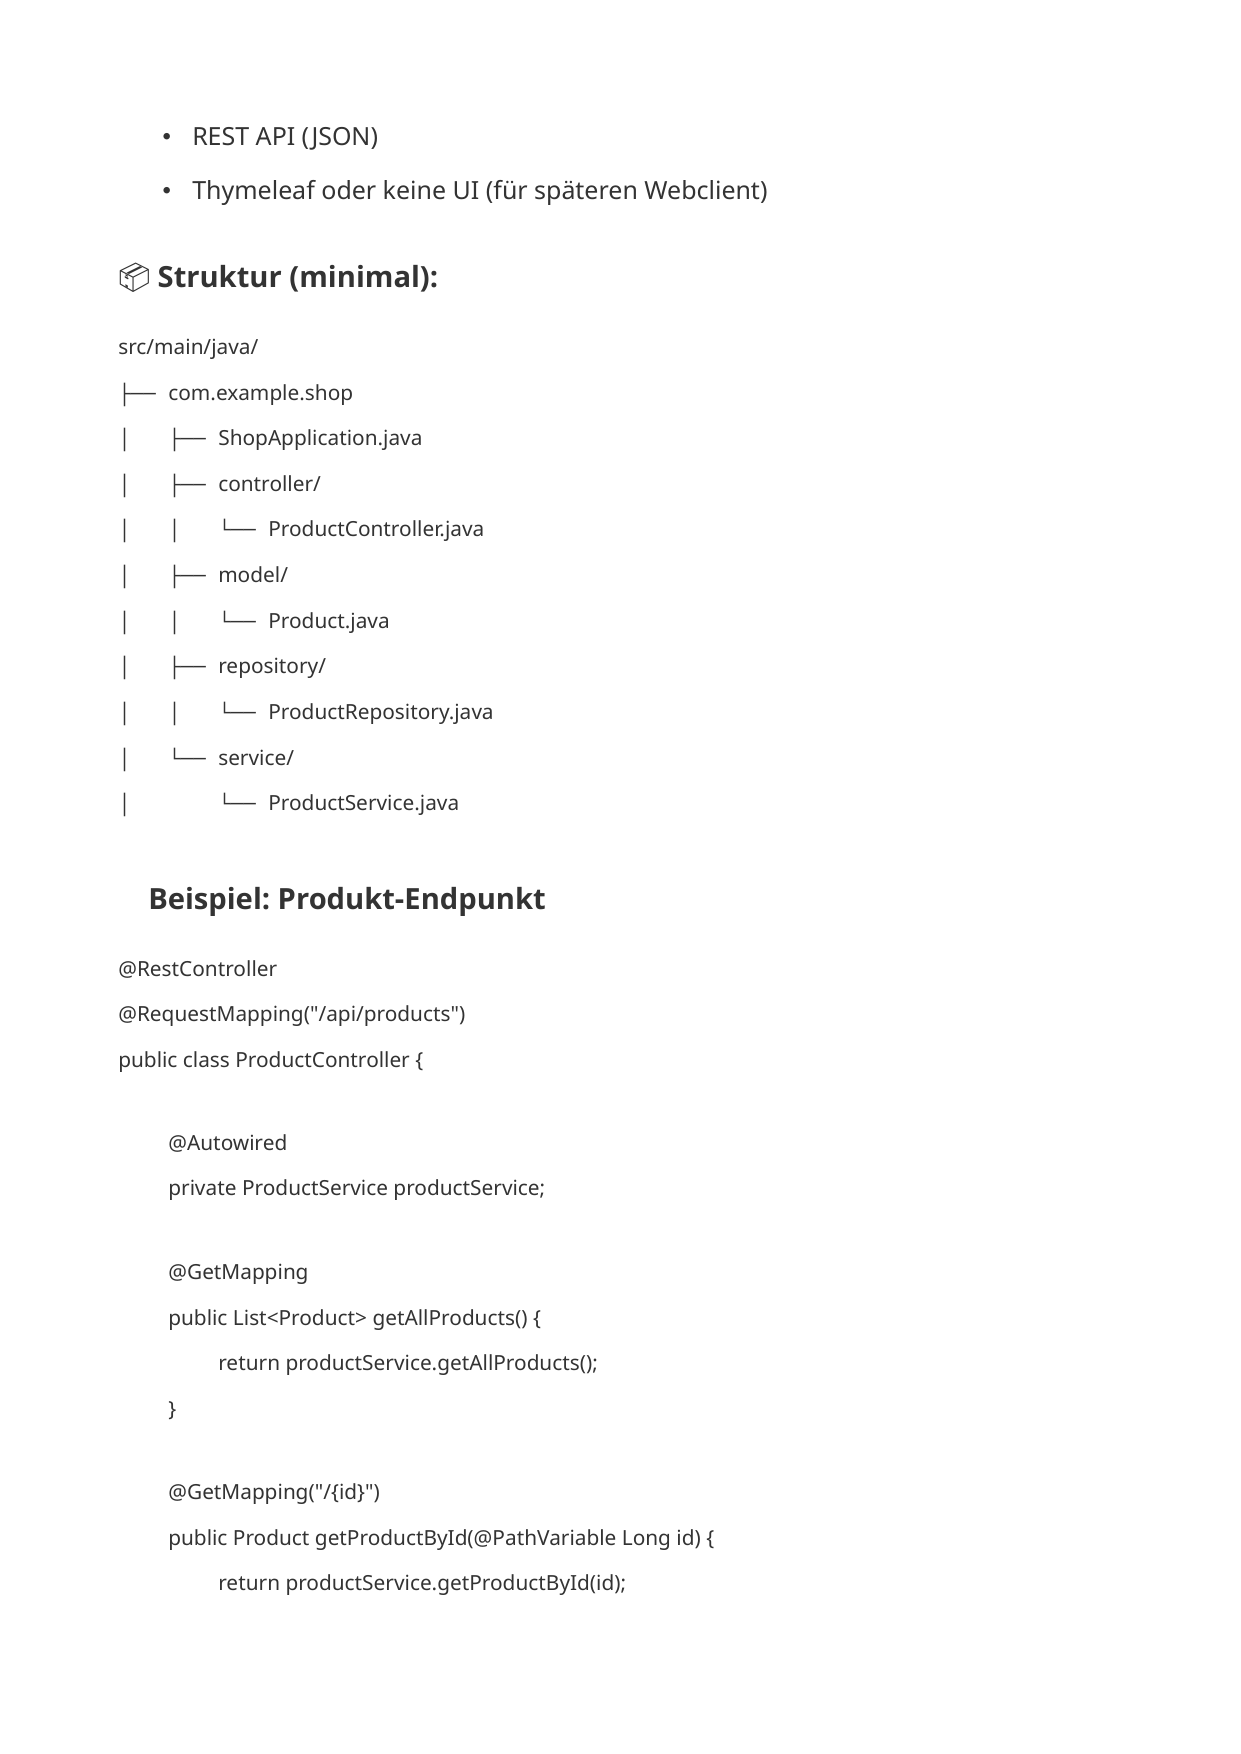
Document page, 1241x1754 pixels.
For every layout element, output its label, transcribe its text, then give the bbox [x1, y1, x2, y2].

text │ ├── ShopApplication.java [118, 423, 1122, 452]
text private ProductService productService; [118, 1173, 1122, 1202]
list Thymeleaf oder keine UI (für späteren Webclient) [162, 173, 1122, 207]
text public Product getProductById(@PathVariable Long id) { [118, 1523, 1122, 1551]
text │ │ └── Product.java [118, 606, 1122, 634]
text return productService.getProductById(id); [118, 1568, 1122, 1597]
text src/main/java/ [118, 332, 1122, 361]
text │ └── ProductService.java [118, 788, 1122, 817]
subtitle 📦 Struktur (minimal): [118, 256, 1122, 296]
text @RestController [118, 954, 1122, 982]
text │ ├── controller/ [118, 469, 1122, 497]
text public List<Product> getAllProducts() { [118, 1303, 1122, 1331]
text return productService.getAllProducts(); [118, 1348, 1122, 1377]
text │ │ └── ProductRepository.java [118, 697, 1122, 726]
text │ ├── model/ [118, 560, 1122, 589]
text @GetMapping [118, 1257, 1122, 1286]
text ├── com.example.shop [118, 378, 1122, 406]
text @RequestMapping("/api/products") [118, 999, 1122, 1028]
text │ ├── repository/ [118, 651, 1122, 680]
text public class ProductController { [118, 1045, 1122, 1073]
text │ │ └── ProductController.java [118, 514, 1122, 543]
text @GetMapping("/{id}") [118, 1477, 1122, 1506]
text │ └── service/ [118, 743, 1122, 771]
text } [118, 1394, 1122, 1422]
text @Autowired [118, 1128, 1122, 1156]
subtitle 🧪 Beispiel: Produkt-Endpunkt [118, 878, 1122, 918]
list REST API (JSON) [162, 118, 1122, 152]
